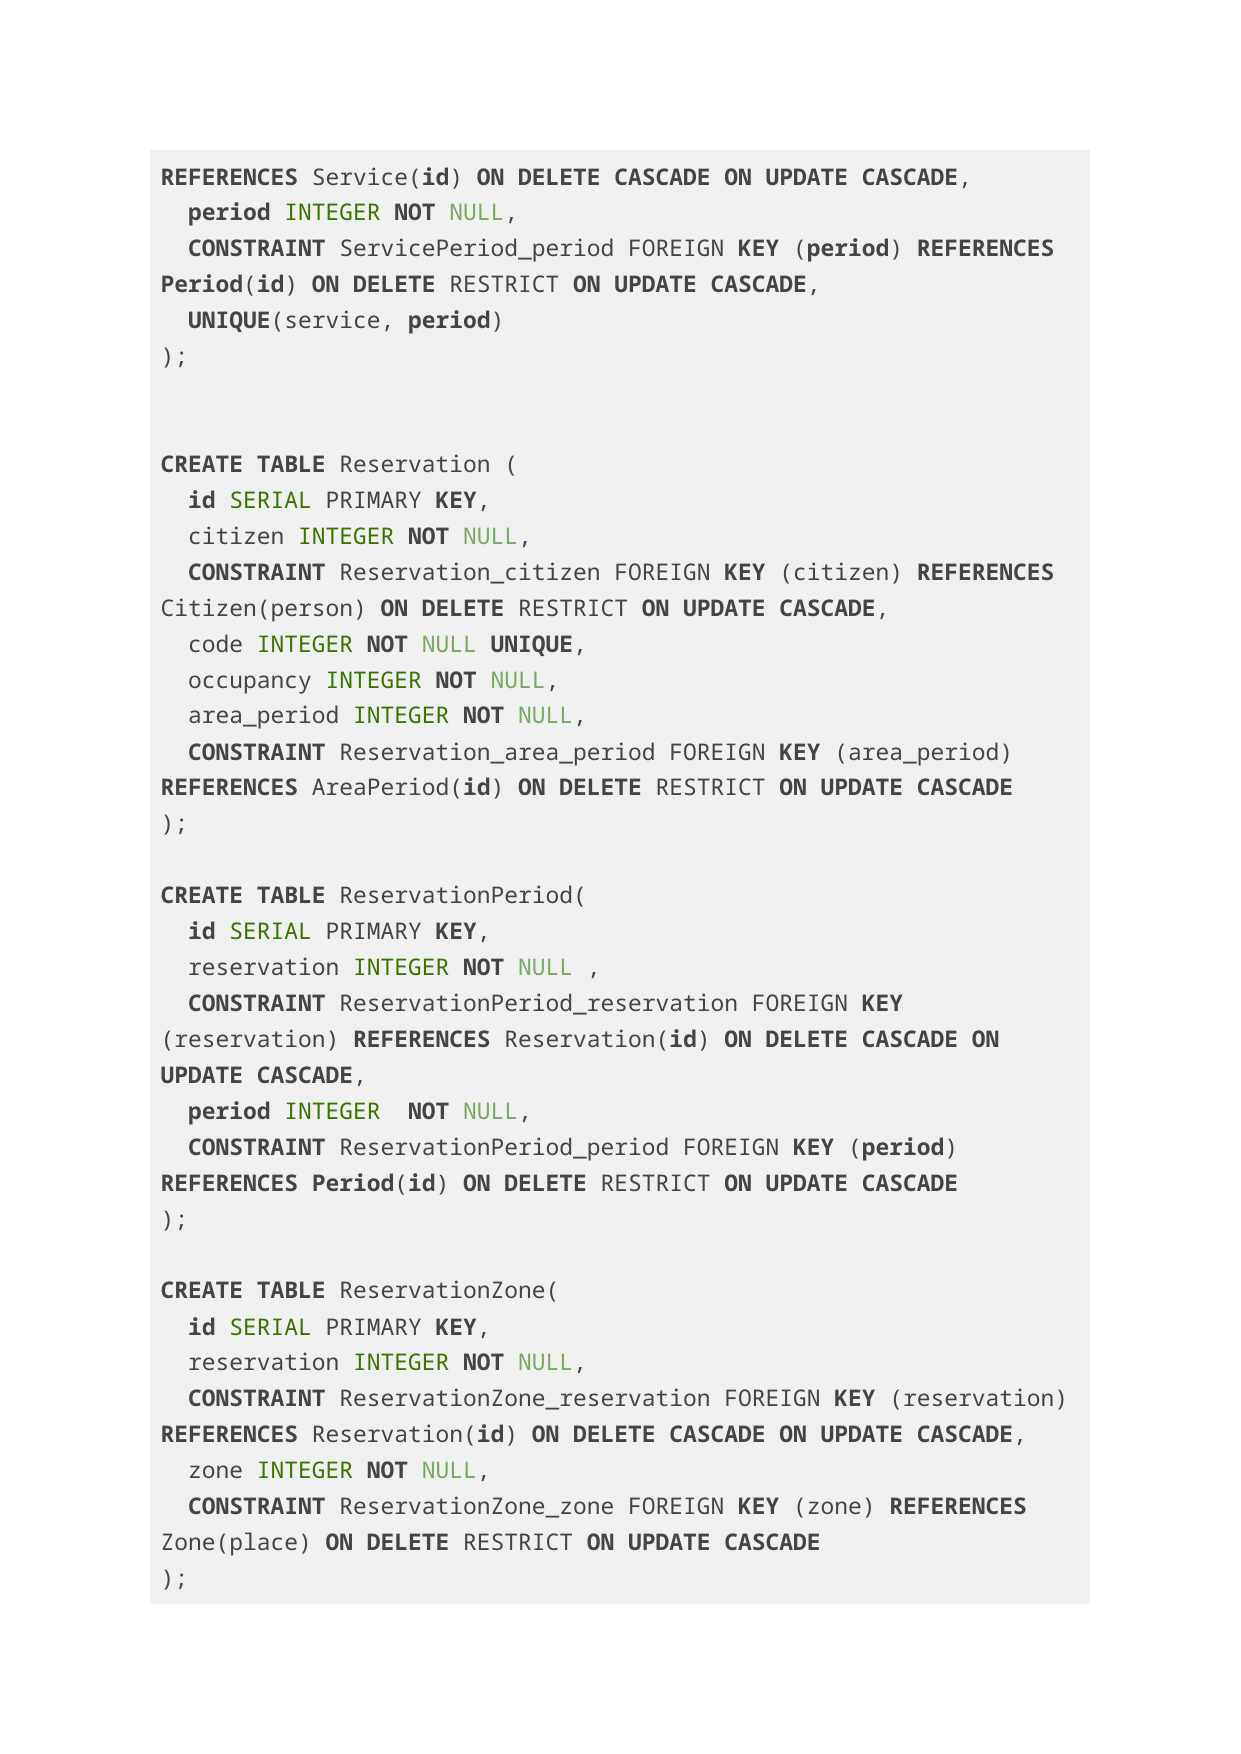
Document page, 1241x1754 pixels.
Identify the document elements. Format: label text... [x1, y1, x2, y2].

table_header REFERENCES Service(id) ON DELETE CASCADE ON UPDATE CASCADE, period INTEGER NOT NULL, CONSTRAINT ServicePeriod_period FOREIGN KEY (period) REFERENCES Period(id) ON DELETE RESTRICT ON UPDATE CASCADE, UNIQUE(service, period) ); CREATE TABLE Reservation ( id SERIAL PRIMARY KEY, citizen INTEGER NOT NULL, CONSTRAINT Reservation_citizen FOREIGN KEY (citizen) REFERENCES Citizen(person) ON DELETE RESTRICT ON UPDATE CASCADE, code INTEGER NOT NULL UNIQUE, occupancy INTEGER NOT NULL, area_period INTEGER NOT NULL, CONSTRAINT Reservation_area_period FOREIGN KEY (area_period) REFERENCES AreaPeriod(id) ON DELETE RESTRICT ON UPDATE CASCADE ); CREATE TABLE ReservationPeriod( id SERIAL PRIMARY KEY, reservation INTEGER NOT NULL , CONSTRAINT ReservationPeriod_reservation FOREIGN KEY (reservation) REFERENCES Reservation(id) ON DELETE CASCADE ON UPDATE CASCADE, period INTEGER NOT NULL, CONSTRAINT ReservationPeriod_period FOREIGN KEY (period) REFERENCES Period(id) ON DELETE RESTRICT ON UPDATE CASCADE ); CREATE TABLE ReservationZone( id SERIAL PRIMARY KEY, reservation INTEGER NOT NULL, CONSTRAINT ReservationZone_reservation FOREIGN KEY (reservation) REFERENCES Reservation(id) ON DELETE CASCADE ON UPDATE CASCADE, zone INTEGER NOT NULL, CONSTRAINT ReservationZone_zone FOREIGN KEY (zone) REFERENCES Zone(place) ON DELETE RESTRICT ON UPDATE CASCADE ); [150, 150, 1090, 1604]
